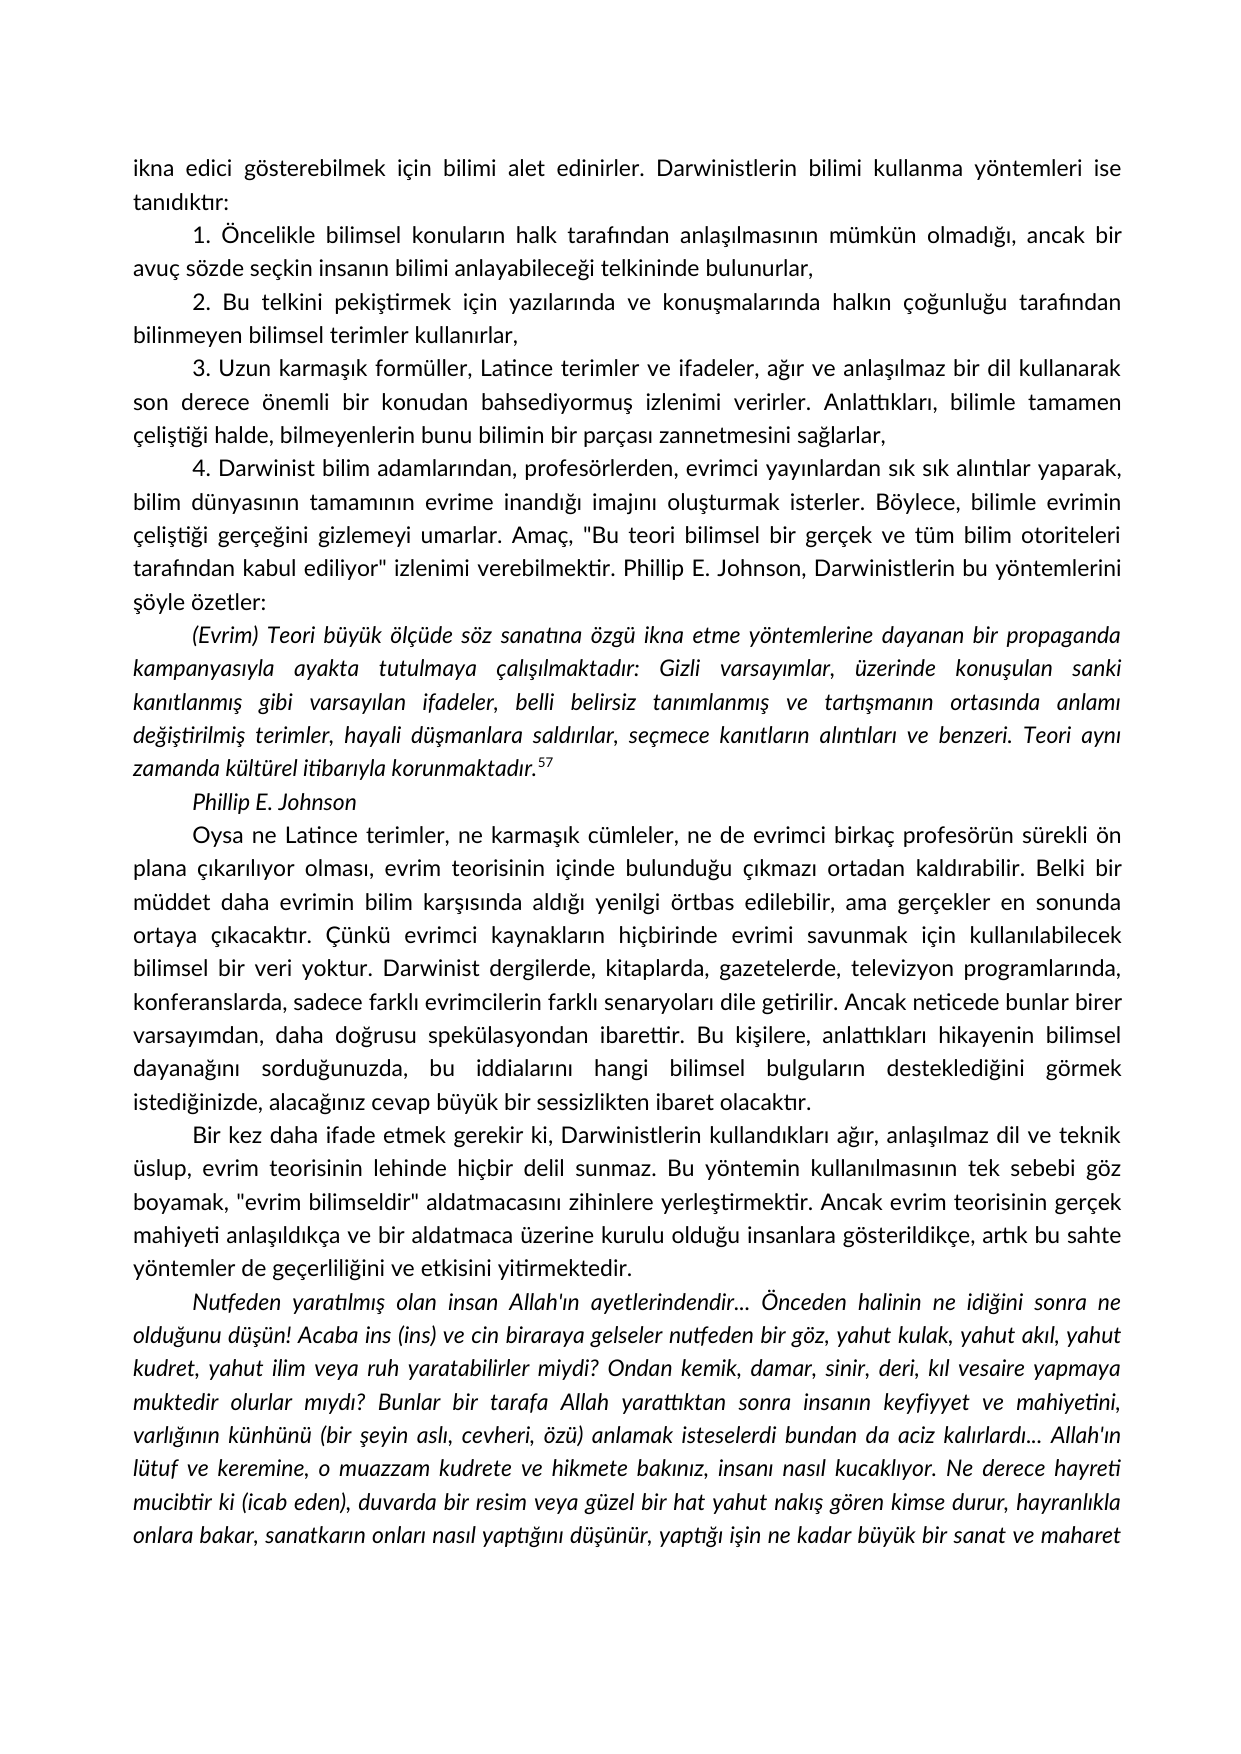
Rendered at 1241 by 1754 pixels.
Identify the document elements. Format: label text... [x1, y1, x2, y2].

text Nutfeden yaratılmış olan insan Allah'ın ayetlerindendir... Önceden halinin ne idiğini sonra ne olduğunu düşün! Acaba ins (ins) ve cin biraraya gelseler nutfeden bir göz, yahut kulak, yahut akıl, yahut kudret, yahut ilim veya ruh yaratabilirler miydi? Ondan kemik, damar, sinir, deri, kıl vesaire yapmaya muktedir olurlar mıydı? Bunlar bir tarafa Allah yarattıktan sonra insanın keyfiyyet ve mahiyetini, varlığının künhünü (bir şeyin aslı, cevheri, özü) anlamak isteselerdi bundan da aciz kalırlardı... Allah'ın lütuf ve keremine, o muazzam kudrete ve hikmete bakınız, insanı nasıl kucaklıyor. Ne derece hayreti mucibtir ki (icab eden), duvarda bir resim veya güzel bir hat yahut nakış gören kimse durur, hayranlıkla onlara bakar, sanatkarın onları nasıl yaptığını düşünür, yaptığı işin ne kadar büyük bir sanat ve maharet [133, 1283, 1123, 1550]
text 2. Bu telkini pekiştirmek için yazılarında ve konuşmalarında halkın çoğunluğu tarafından bilinmeyen bilimsel terimler kullanırlar, [133, 283, 1123, 350]
text (Evrim) Teori büyük ölçüde söz sanatına özgü ikna etme yöntemlerine dayanan bir propaganda kampanyasıyla ayakta tutulmaya çalışılmaktadır: Gizli varsayımlar, üzerinde konuşulan sanki kanıtlanmış gibi varsayılan ifadeler, belli belirsiz tanımlanmış ve tartışmanın ortasında anlamı değiştirilmiş terimler, hayali düşmanlara saldırılar, seçmece kanıtların alıntıları ve benzeri. Teori aynı zamanda kültürel itibarıyla korunmaktadır.57 [133, 617, 1123, 783]
text Bir kez daha ifade etmek gerekir ki, Darwinistlerin kullandıkları ağır, anlaşılmaz dil ve teknik üslup, evrim teorisinin lehinde hiçbir delil sunmaz. Bu yöntemin kullanılmasının tek sebebi göz boyamak, "evrim bilimseldir" aldatmacasını zihinlere yerleştirmektir. Ancak evrim teorisinin gerçek mahiyeti anlaşıldıkça ve bir aldatmaca üzerine kurulu olduğu insanlara gösterildikçe, artık bu sahte yöntemler de geçerliliğini ve etkisini yitirmektedir. [133, 1117, 1123, 1283]
text Phillip E. Johnson [133, 783, 1123, 817]
text 3. Uzun karmaşık formüller, Latince terimler ve ifadeler, ağır ve anlaşılmaz bir dil kullanarak son derece önemli bir konudan bahsediyormuş izlenimi verirler. Anlattıkları, bilimle tamamen çeliştiği halde, bilmeyenlerin bunu bilimin bir parçası zannetmesini sağlarlar, [133, 350, 1123, 450]
text 1. Öncelikle bilimsel konuların halk tarafından anlaşılmasının mümkün olmadığı, ancak bir avuç sözde seçkin insanın bilimi anlayabileceği telkininde bulunurlar, [133, 217, 1123, 283]
text Oysa ne Latince terimler, ne karmaşık cümleler, ne de evrimci birkaç profesörün sürekli ön plana çıkarılıyor olması, evrim teorisinin içinde bulunduğu çıkmazı ortadan kaldırabilir. Belki bir müddet daha evrimin bilim karşısında aldığı yenilgi örtbas edilebilir, ama gerçekler en sonunda ortaya çıkacaktır. Çünkü evrimci kaynakların hiçbirinde evrimi savunmak için kullanılabilecek bilimsel bir veri yoktur. Darwinist dergilerde, kitaplarda, gazetelerde, televizyon programlarında, konferanslarda, sadece farklı evrimcilerin farklı senaryoları dile getirilir. Ancak neticede bunlar birer varsayımdan, daha doğrusu spekülasyondan ibarettir. Bu kişilere, anlattıkları hikayenin bilimsel dayanağını sorduğunuzda, bu iddialarını hangi bilimsel bulguların desteklediğini görmek istediğinizde, alacağınız cevap büyük bir sessizlikten ibaret olacaktır. [133, 817, 1123, 1117]
text ikna edici gösterebilmek için bilimi alet edinirler. Darwinistlerin bilimi kullanma yöntemleri ise tanıdıktır: [133, 150, 1123, 217]
text 4. Darwinist bilim adamlarından, profesörlerden, evrimci yayınlardan sık sık alıntılar yaparak, bilim dünyasının tamamının evrime inandığı imajını oluşturmak isterler. Böylece, bilimle evrimin çeliştiği gerçeğini gizlemeyi umarlar. Amaç, "Bu teori bilimsel bir gerçek ve tüm bilim otoriteleri tarafından kabul ediliyor" izlenimi verebilmektir. Phillip E. Johnson, Darwinistlerin bu yöntemlerini şöyle özetler: [133, 450, 1123, 617]
